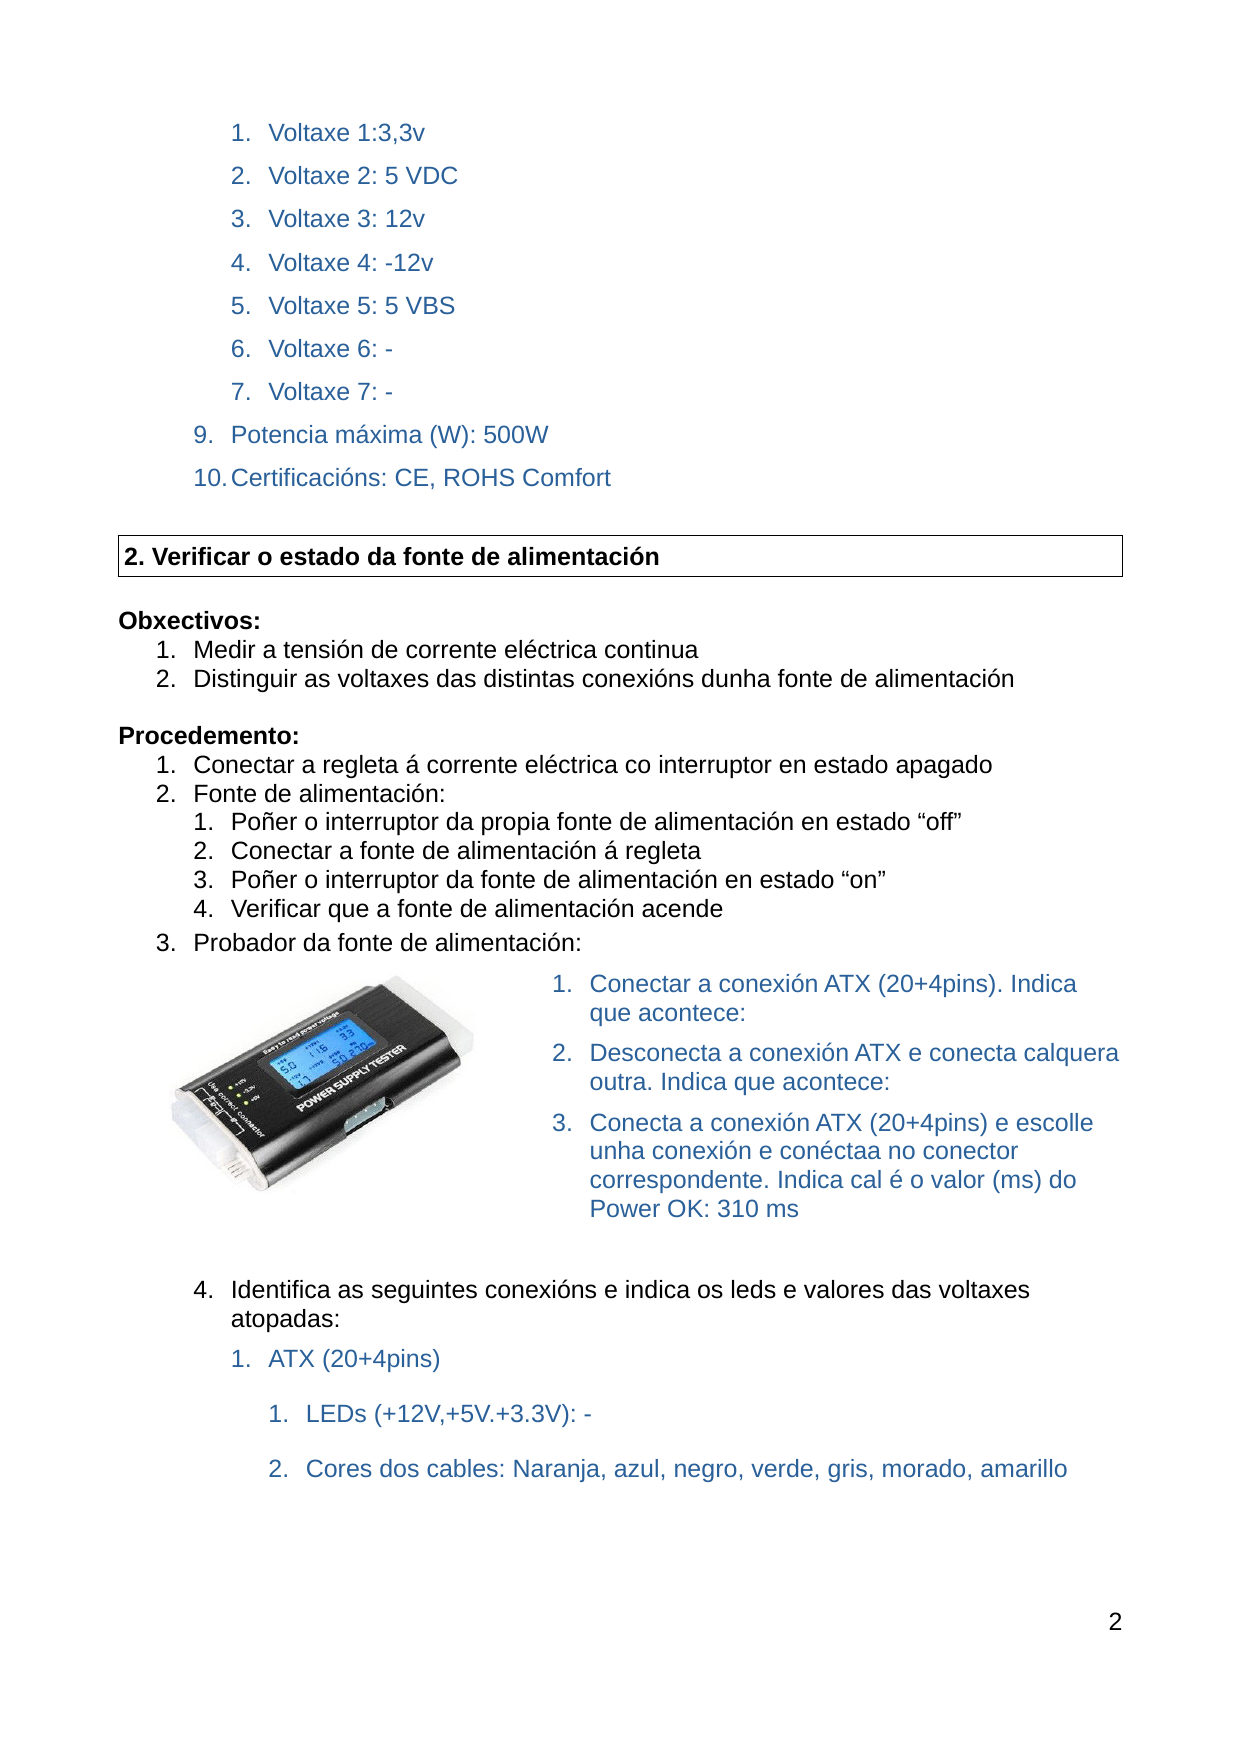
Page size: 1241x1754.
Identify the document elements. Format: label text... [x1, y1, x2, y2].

list Fonte de alimentación: [156, 778, 1122, 807]
list Desconecta a conexión ATX e conecta calquera outra. Indica que acontece: [477, 1038, 1122, 1096]
list Voltaxe 3: 12v [231, 204, 1122, 233]
list Identifica as seguintes conexións e indica os leds e valores das voltaxes atopadas: [193, 1275, 1122, 1333]
list Potencia máxima (W): 500W [193, 420, 1122, 449]
text Procedemento: [118, 721, 1122, 750]
picture [166, 967, 477, 1194]
list Certificacións: CE, ROHS Comfort [193, 463, 1122, 492]
list Voltaxe 7: - [231, 377, 1122, 406]
list Conectar a regleta á corrente eléctrica co interruptor en estado apagado [156, 750, 1122, 778]
list Probador da fonte de alimentación: [156, 928, 1122, 957]
list Voltaxe 1:3,3v [231, 118, 1122, 147]
list Voltaxe 6: - [231, 334, 1122, 362]
list Cores dos cables: Naranja, azul, negro, verde, gris, morado, amarillo [268, 1454, 1122, 1483]
list Conectar a conexión ATX (20+4pins). Indica que acontece: [477, 969, 1122, 1026]
list LEDs (+12V,+5V.+3.3V): - [268, 1399, 1122, 1428]
list Poñer o interruptor da propia fonte de alimentación en estado “off” [193, 807, 1122, 836]
list Verificar que a fonte de alimentación acende [193, 893, 1122, 922]
list Voltaxe 2: 5 VDC [231, 161, 1122, 190]
list Poñer o interruptor da fonte de alimentación en estado “on” [193, 865, 1122, 893]
list Voltaxe 5: 5 VBS [231, 291, 1122, 319]
list Medir a tensión de corrente eléctrica continua [156, 635, 1122, 663]
list Voltaxe 4: -12v [231, 247, 1122, 276]
text Obxectivos: [118, 606, 1122, 635]
table_header 2. Verificar o estado da fonte de alimentación [119, 536, 1122, 576]
list Conectar a fonte de alimentación á regleta [193, 836, 1122, 865]
list Distinguir as voltaxes das distintas conexións dunha fonte de alimentación [156, 663, 1122, 692]
list Conecta a conexión ATX (20+4pins) e escolle unha conexión e conéctaa no conector correspondente. Indica cal é o valor (ms) do Power OK: 310 ms [193, 1108, 1122, 1223]
list ATX (20+4pins) [231, 1344, 1122, 1373]
